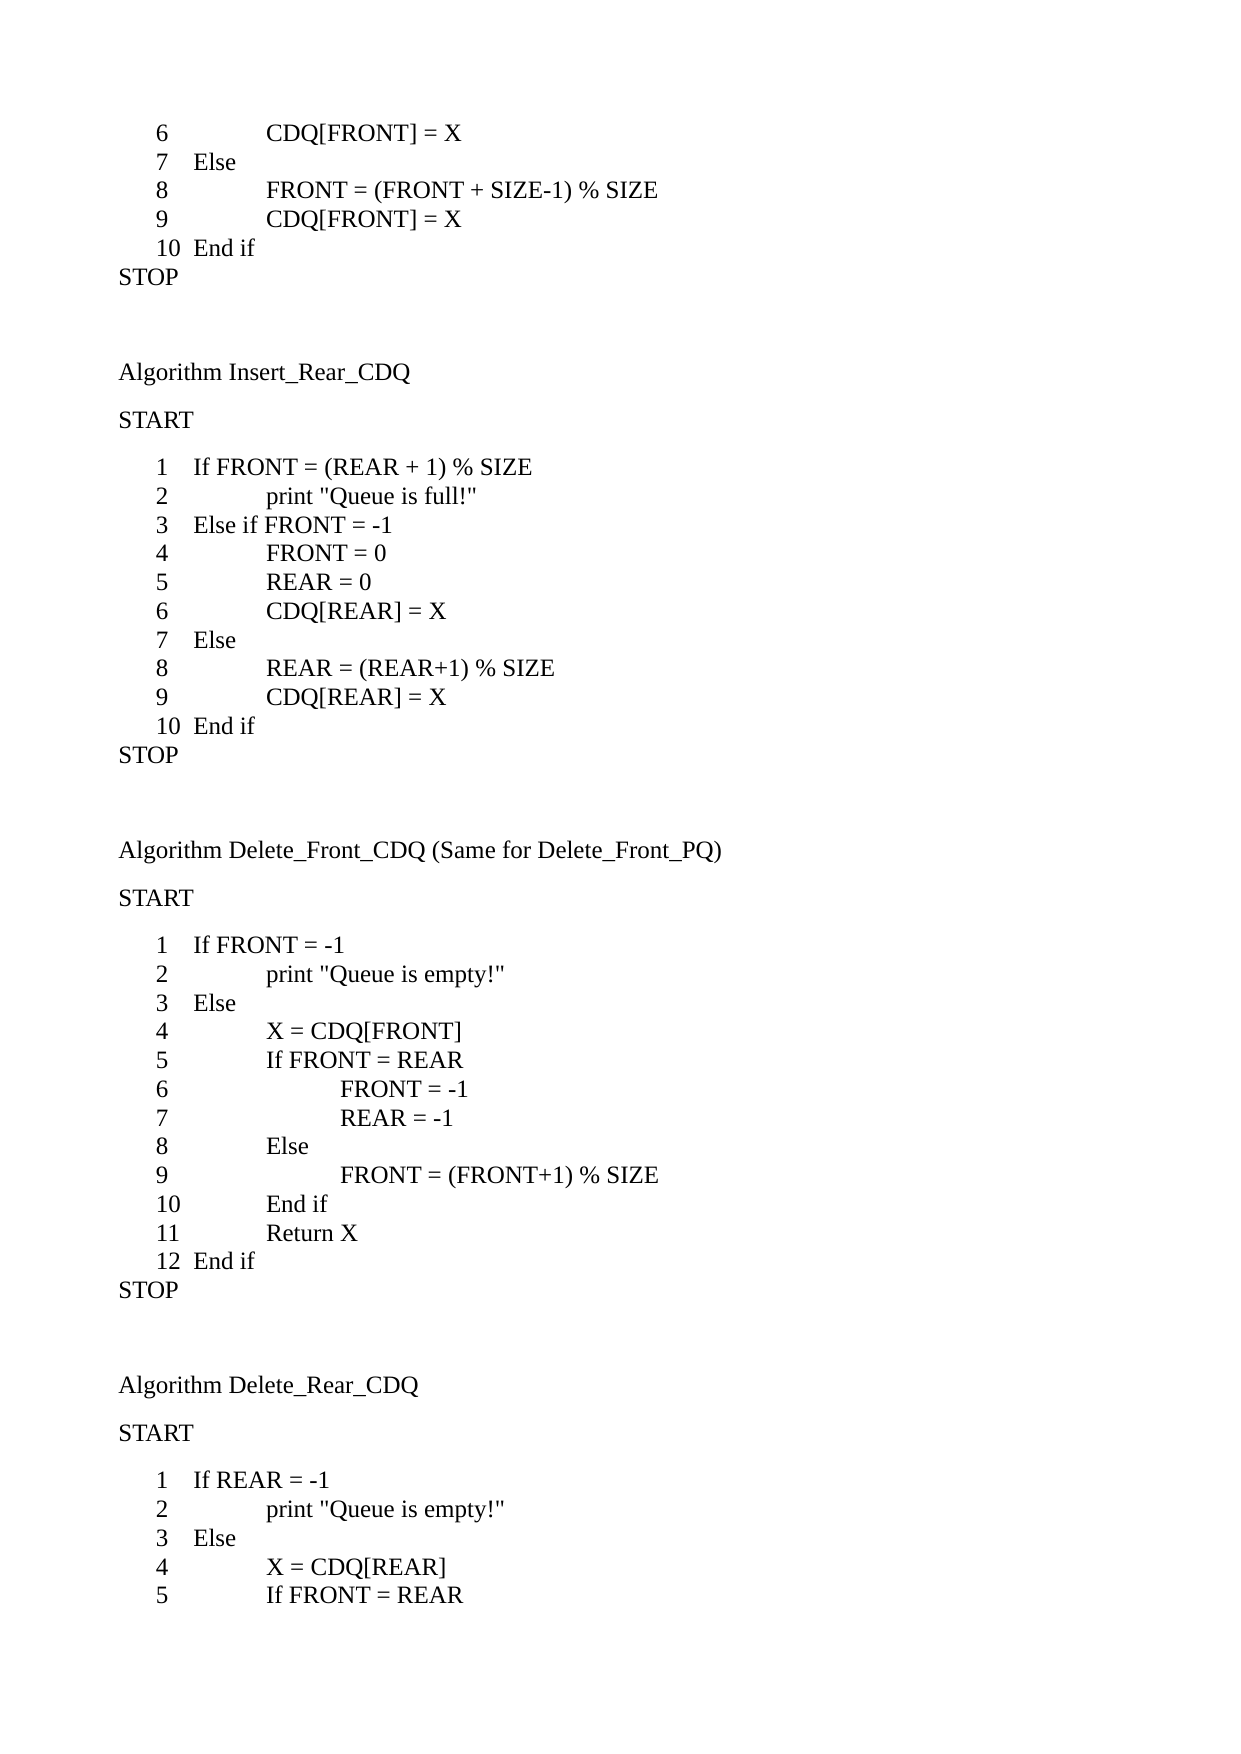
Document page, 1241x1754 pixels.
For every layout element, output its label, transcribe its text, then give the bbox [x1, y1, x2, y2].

list Else if FRONT = -1 [156, 510, 1122, 538]
list Else [156, 625, 1122, 653]
list End if [156, 711, 1122, 740]
list X = CDQ[REAR] [156, 1552, 1122, 1581]
list Else [156, 1131, 1122, 1160]
text START [118, 883, 1122, 911]
list REAR = 0 [156, 567, 1122, 596]
text STOP [118, 1275, 1122, 1304]
list If FRONT = REAR [156, 1045, 1122, 1074]
list FRONT = (FRONT+1) % SIZE [156, 1160, 1122, 1189]
list FRONT = 0 [156, 538, 1122, 567]
list Else [156, 1523, 1122, 1552]
text Algorithm Delete_Front_CDQ (Same for Delete_Front_PQ) [118, 835, 1122, 864]
list If FRONT = REAR [156, 1581, 1122, 1609]
list End if [156, 1246, 1122, 1275]
text START [118, 405, 1122, 433]
list REAR = (REAR+1) % SIZE [156, 653, 1122, 682]
list FRONT = -1 [156, 1074, 1122, 1103]
list End if [156, 233, 1122, 262]
list If FRONT = -1 [156, 930, 1122, 959]
text START [118, 1418, 1122, 1447]
list If REAR = -1 [156, 1466, 1122, 1494]
list Return X [156, 1218, 1122, 1246]
list print "Queue is full!" [156, 481, 1122, 510]
text Algorithm Insert_Rear_CDQ [118, 357, 1122, 386]
list CDQ[REAR] = X [156, 596, 1122, 625]
list Else [156, 147, 1122, 176]
text STOP [118, 740, 1122, 768]
list print "Queue is empty!" [156, 1494, 1122, 1523]
text Algorithm Delete_Rear_CDQ [118, 1370, 1122, 1399]
list FRONT = (FRONT + SIZE-1) % SIZE [156, 176, 1122, 204]
list End if [156, 1189, 1122, 1218]
list Else [156, 988, 1122, 1016]
list X = CDQ[FRONT] [156, 1016, 1122, 1045]
list CDQ[REAR] = X [156, 682, 1122, 711]
list print "Queue is empty!" [156, 959, 1122, 988]
list CDQ[FRONT] = X [156, 204, 1122, 233]
list CDQ[FRONT] = X [156, 118, 1122, 147]
list REAR = -1 [156, 1103, 1122, 1131]
list If FRONT = (REAR + 1) % SIZE [156, 452, 1122, 481]
text STOP [118, 262, 1122, 291]
